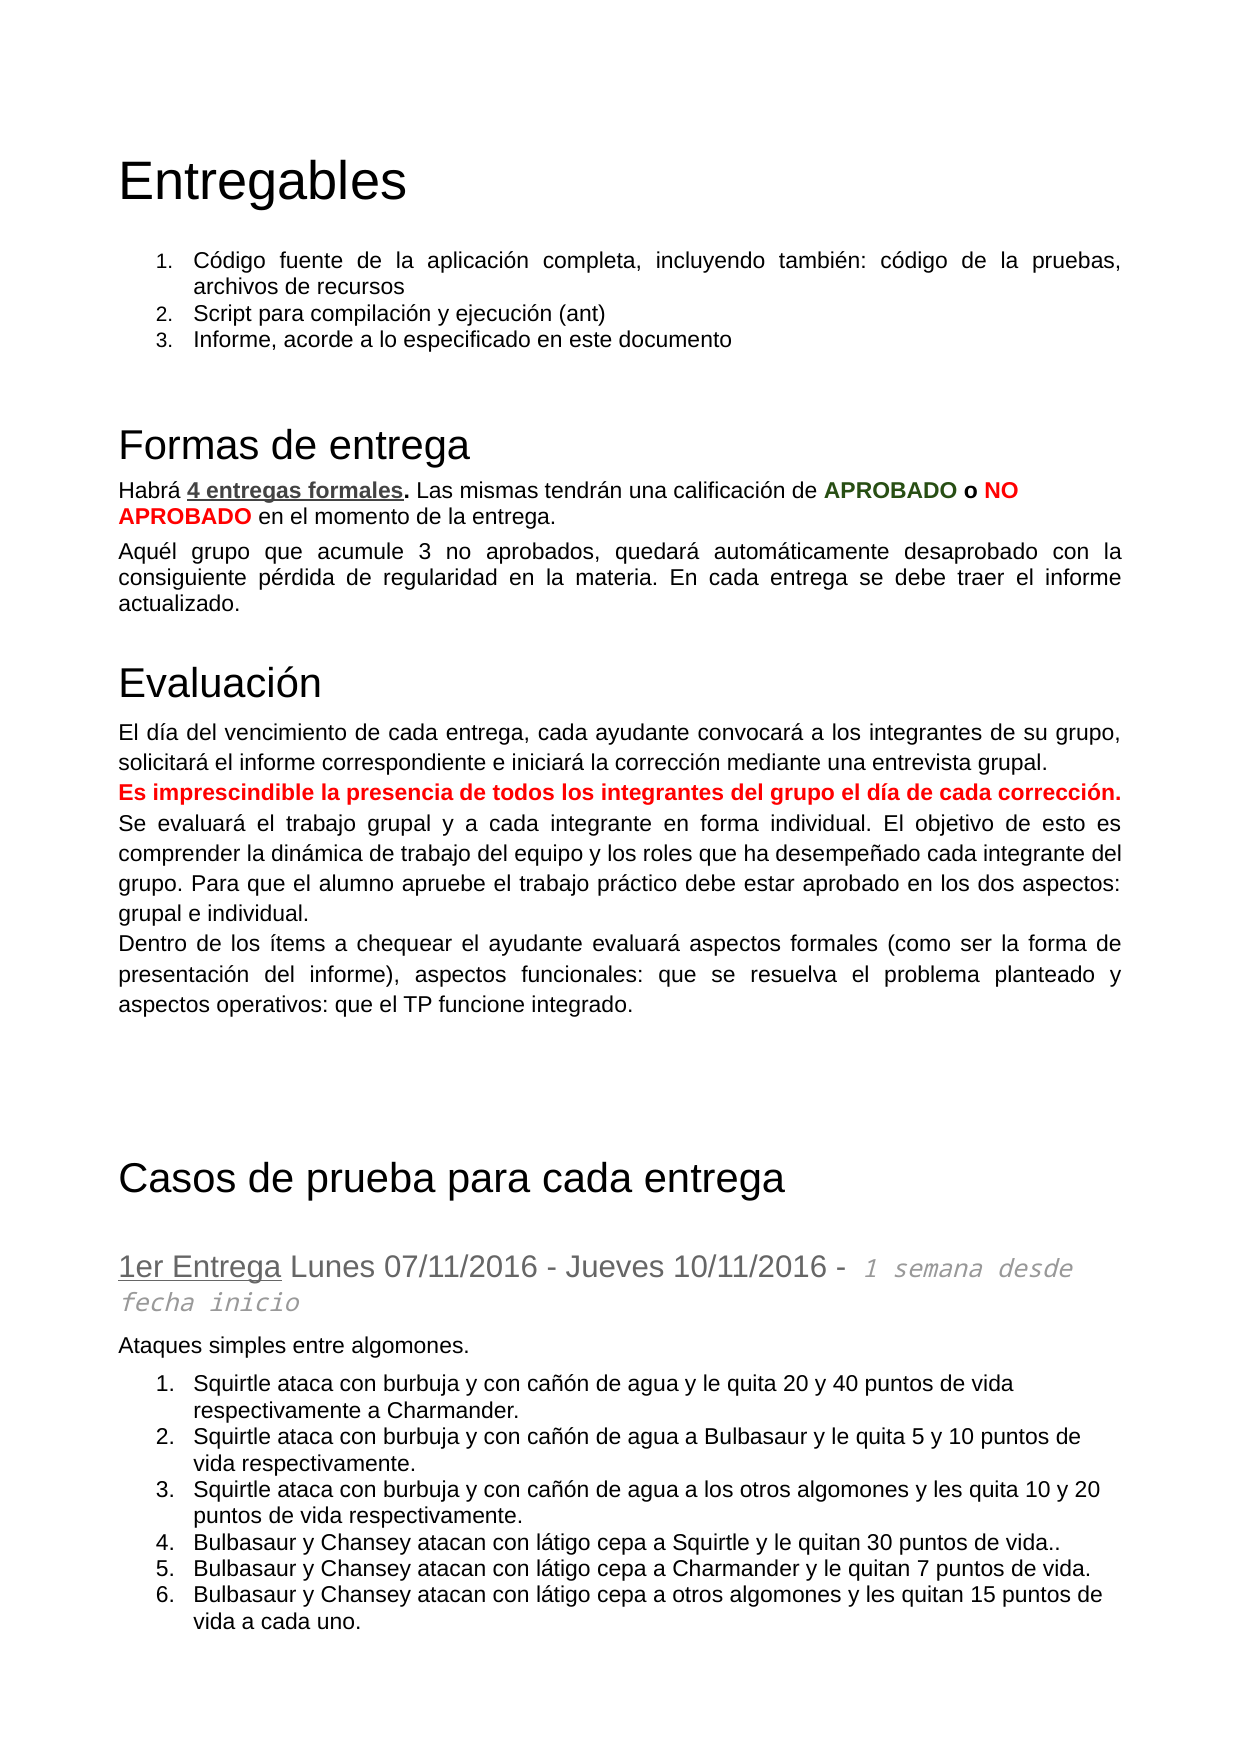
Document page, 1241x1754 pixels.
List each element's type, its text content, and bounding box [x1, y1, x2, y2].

text El día del vencimiento de cada entrega, cada ayudante convocará a los integrantes de su grupo, solicitará el informe correspondiente e iniciará la corrección mediante una entrevista grupal. [118, 719, 1122, 775]
list Script para compilación y ejecución (ant) [156, 300, 1122, 326]
text Se evaluará el trabajo grupal y a cada integrante en forma individual. El objetivo de esto es comprender la dinámica de trabajo del equipo y los roles que ha desempeñado cada integrante del grupo. Para que el alumno apruebe el trabajo práctico debe estar aprobado en los dos aspectos: grupal e individual. [118, 809, 1122, 926]
list Código fuente de la aplicación completa, incluyendo también: código de la pruebas, archivos de recursos [156, 247, 1122, 300]
text Dentro de los ítems a chequear el ayudante evaluará aspectos formales (como ser la forma de presentación del informe), aspectos funcionales: que se resuelva el problema planteado y aspectos operativos: que el TP funcione integrado. [118, 930, 1122, 1017]
title Entregables [118, 148, 1122, 211]
list Squirtle ataca con burbuja y con cañón de agua a Bulbasaur y le quita 5 y 10 puntos de vida respectivamente. [156, 1423, 1122, 1476]
list Informe, acorde a lo especificado en este documento [156, 326, 1122, 352]
subtitle Evaluación [118, 658, 1122, 706]
subtitle Casos de prueba para cada entrega [118, 1153, 1122, 1201]
subtitle Formas de entrega [118, 420, 1122, 468]
list Bulbasaur y Chansey atacan con látigo cepa a Charmander y le quitan 7 puntos de vida. [156, 1555, 1122, 1581]
list Squirtle ataca con burbuja y con cañón de agua a los otros algomones y les quita 10 y 20 puntos de vida respectivamente. [156, 1476, 1122, 1528]
text Ataques simples entre algomones. [118, 1332, 1122, 1358]
list Squirtle ataca con burbuja y con cañón de agua y le quita 20 y 40 puntos de vida respectivamente a Charmander. [156, 1370, 1122, 1423]
list Bulbasaur y Chansey atacan con látigo cepa a otros algomones y les quitan 15 puntos de vida a cada uno. [156, 1581, 1122, 1634]
text Es imprescindible la presencia de todos los integrantes del grupo el día de cada corrección. [118, 779, 1122, 806]
list Bulbasaur y Chansey atacan con látigo cepa a Squirtle y le quitan 30 puntos de vida.. [156, 1528, 1122, 1555]
text Habrá 4 entregas formales. Las mismas tendrán una calificación de APROBADO o NO APROBADO en el momento de la entrega. [118, 477, 1122, 529]
text Aquél grupo que acumule 3 no aprobados, quedará automáticamente desaprobado con la consiguiente pérdida de regularidad en la materia. En cada entrega se debe traer el informe actualizado. [118, 538, 1122, 617]
subtitle 1er Entrega Lunes 07/11/2016 - Jueves 10/11/2016 - 1 semana desde fecha inicio [118, 1248, 1122, 1319]
